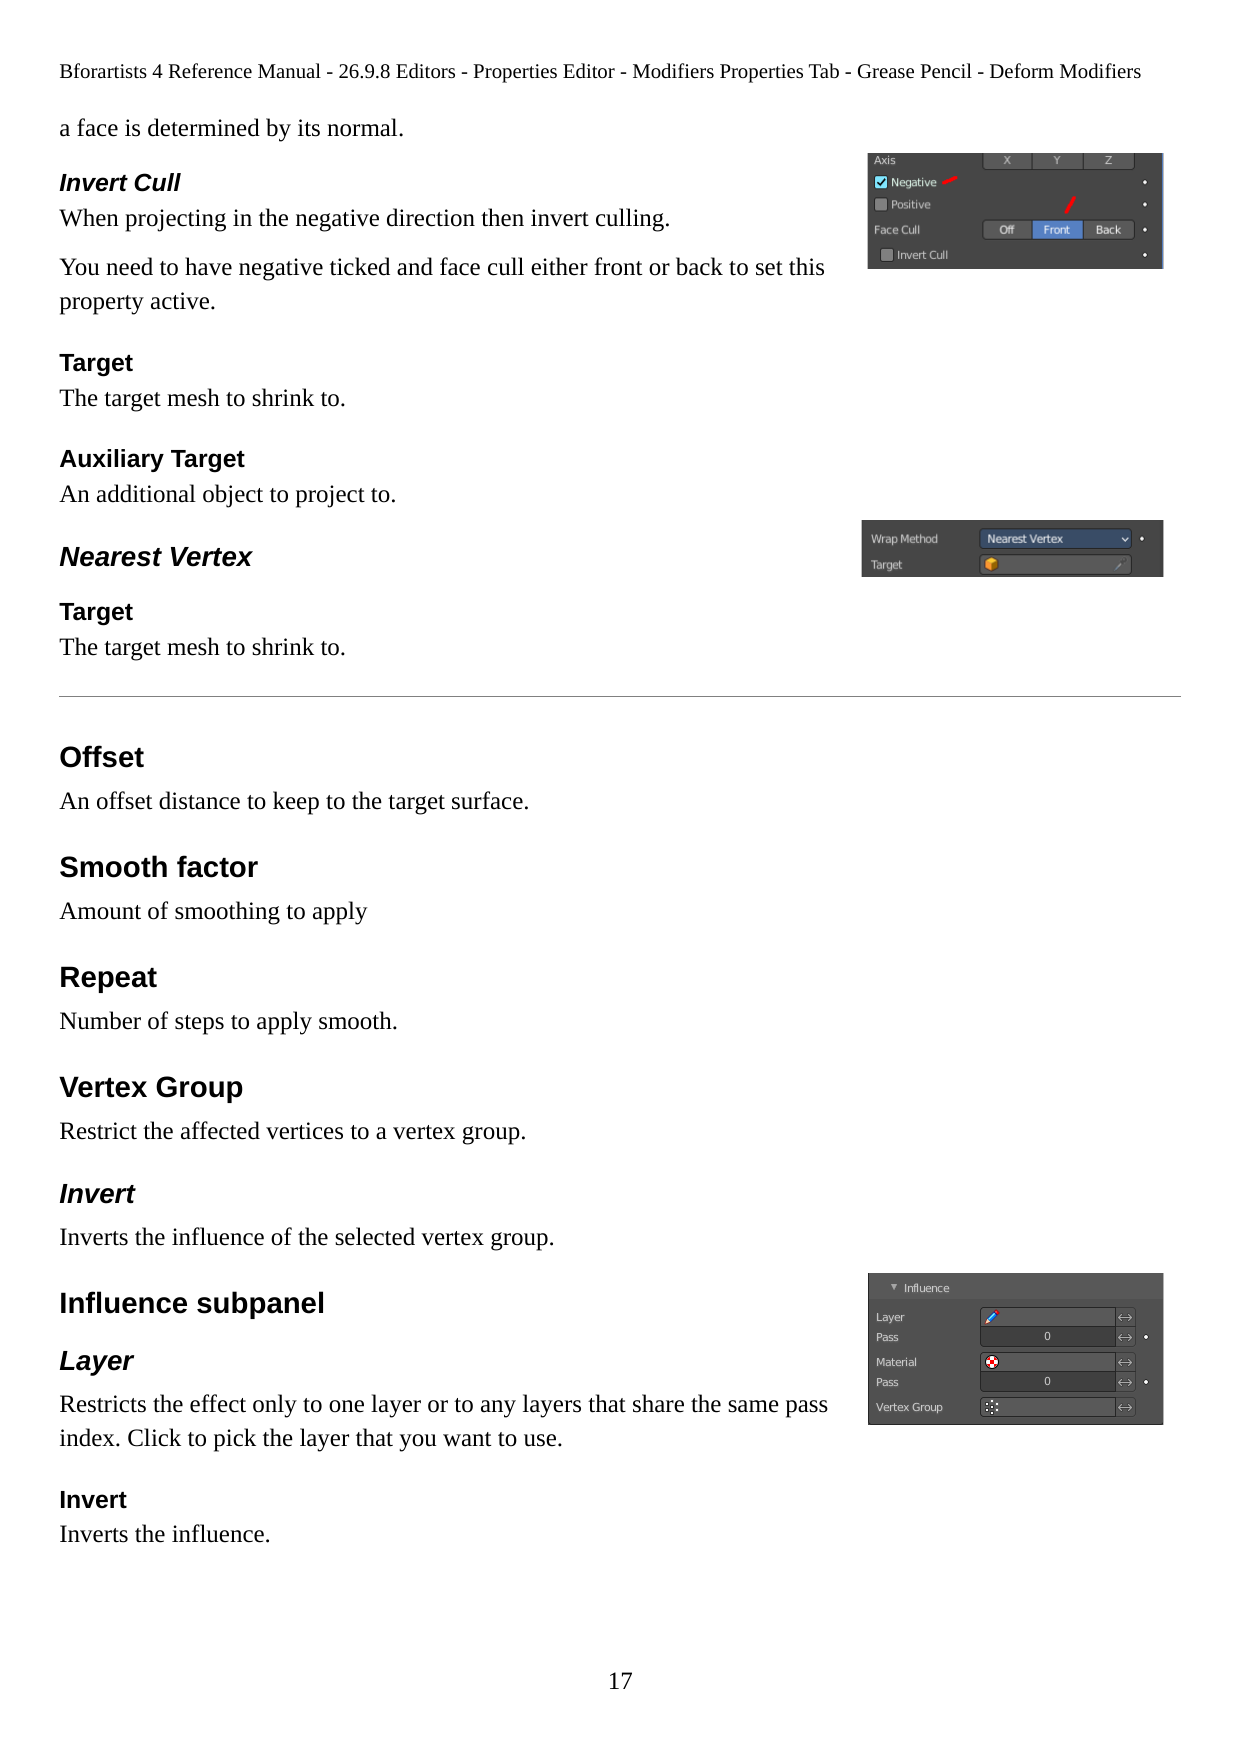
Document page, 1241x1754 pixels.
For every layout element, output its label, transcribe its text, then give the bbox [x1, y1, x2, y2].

subtitle Auxiliary Target [59, 444, 1181, 473]
subtitle Layer [59, 1344, 868, 1376]
subtitle [1164, 1286, 1181, 1319]
text Number of steps to apply smooth. [59, 1006, 1181, 1035]
text a face is determined by its normal. [59, 113, 1181, 141]
text Inverts the influence. [59, 1519, 1181, 1548]
text An offset distance to keep to the target surface. [59, 786, 1181, 815]
subtitle [1164, 541, 1181, 572]
text Amount of smoothing to apply [59, 896, 1181, 925]
subtitle Vertex Group [59, 1070, 1181, 1103]
subtitle [1164, 168, 1181, 196]
text Restricts the effect only to one layer or to any layers that share the same pass index. Click to pick the layer that you want to use. [59, 1389, 1181, 1452]
subtitle [1164, 1344, 1181, 1376]
subtitle Smooth factor [59, 850, 1181, 884]
subtitle Target [59, 597, 1181, 626]
picture [867, 153, 1164, 269]
text Inverts the influence of the selected vertex group. [59, 1222, 1181, 1251]
subtitle Invert [59, 1177, 1181, 1209]
subtitle Offset [59, 740, 1181, 774]
text The target mesh to shrink to. [59, 632, 1181, 661]
text An additional object to project to. [59, 479, 1181, 508]
text Restrict the affected vertices to a vertex group. [59, 1116, 1181, 1145]
picture [868, 1273, 1164, 1425]
subtitle Invert [59, 1485, 1181, 1513]
subtitle Nearest Vertex [59, 541, 861, 572]
text You need to have negative ticked and face cull either front or back to set this property active. [59, 252, 1181, 315]
text The target mesh to shrink to. [59, 383, 1181, 411]
subtitle Influence subpanel [59, 1286, 868, 1319]
subtitle Repeat [59, 960, 1181, 993]
subtitle Target [59, 348, 1181, 376]
subtitle Invert Cull [59, 168, 867, 196]
picture [861, 520, 1164, 577]
text When projecting in the negative direction then invert culling. [59, 203, 867, 231]
